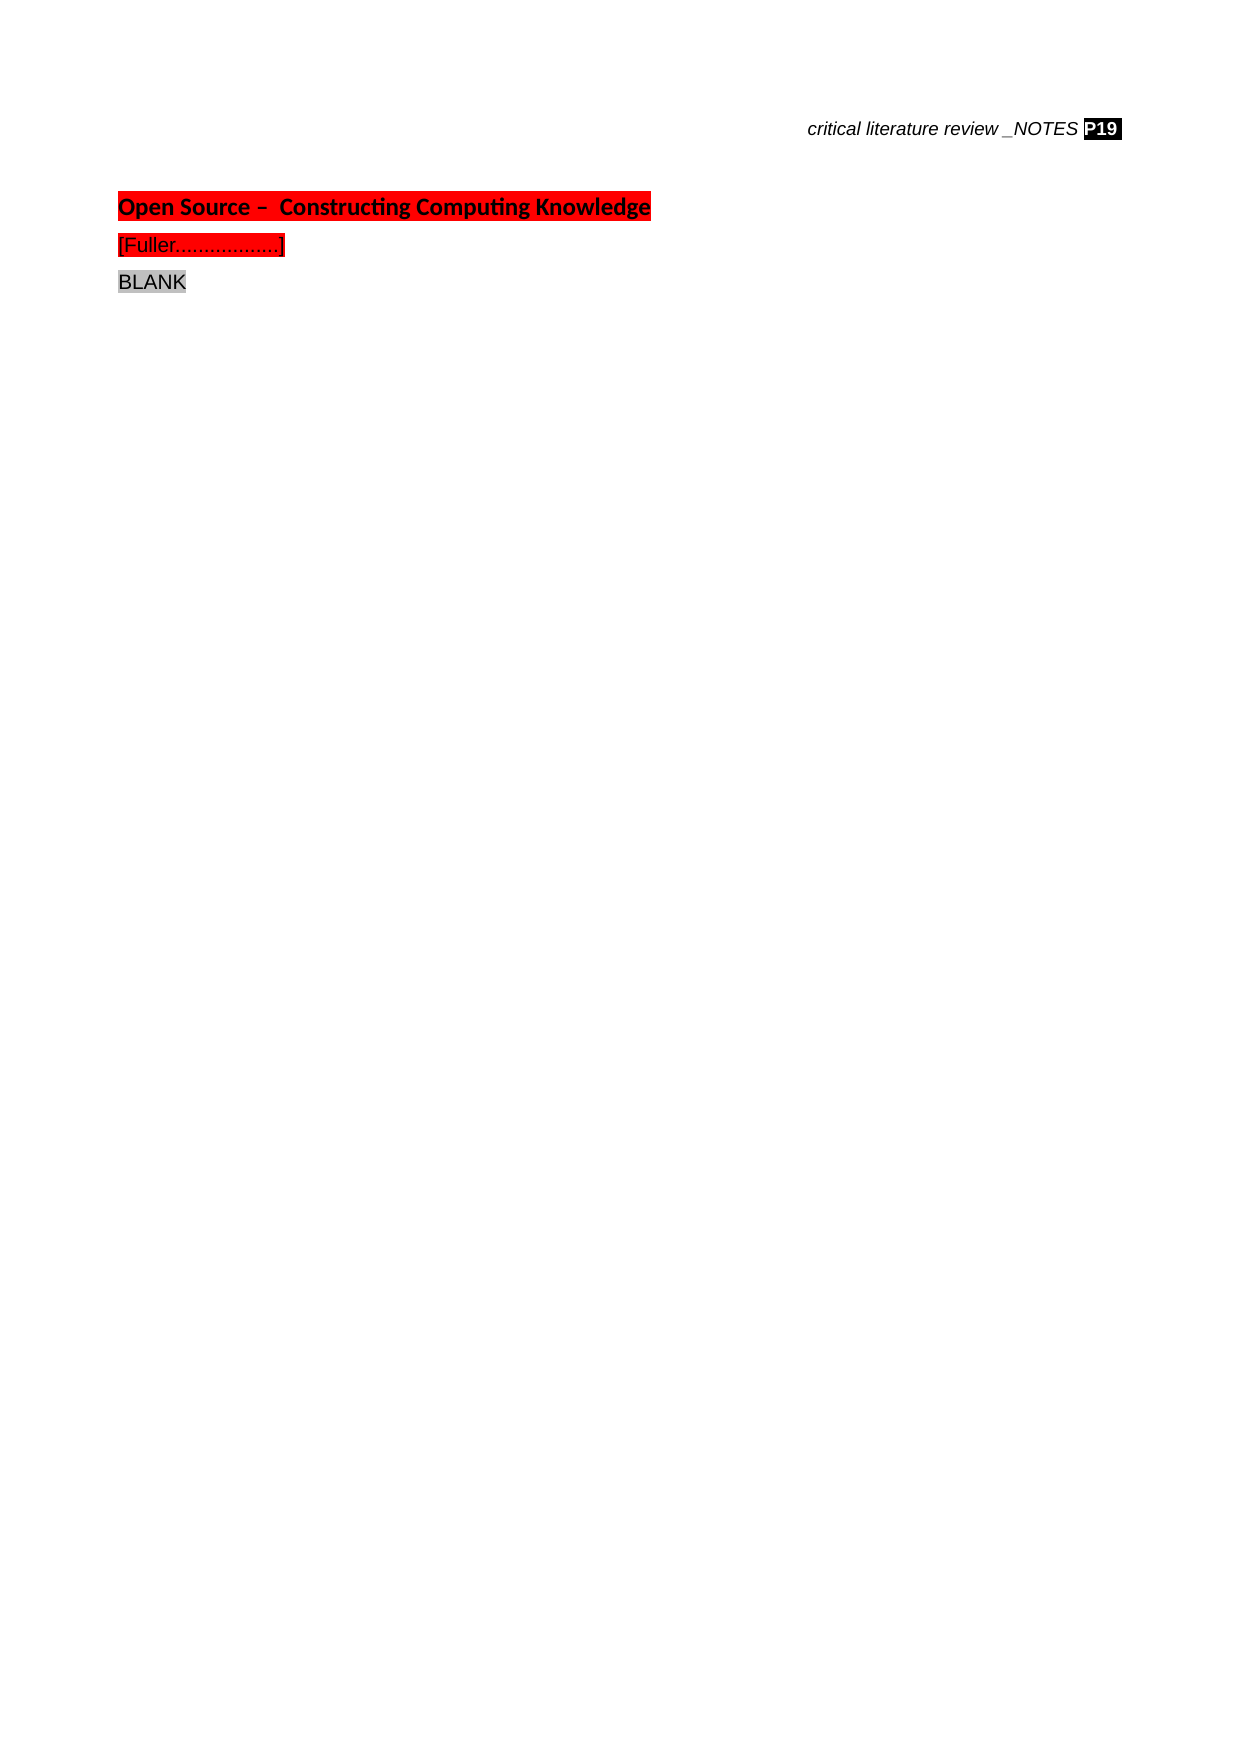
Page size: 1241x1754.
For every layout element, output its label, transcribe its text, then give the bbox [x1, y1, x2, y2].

text [Fuller..................] [118, 233, 1004, 257]
text BLANK [118, 269, 1004, 293]
title Open Source – Constructing Computing Knowledge [118, 191, 1004, 221]
